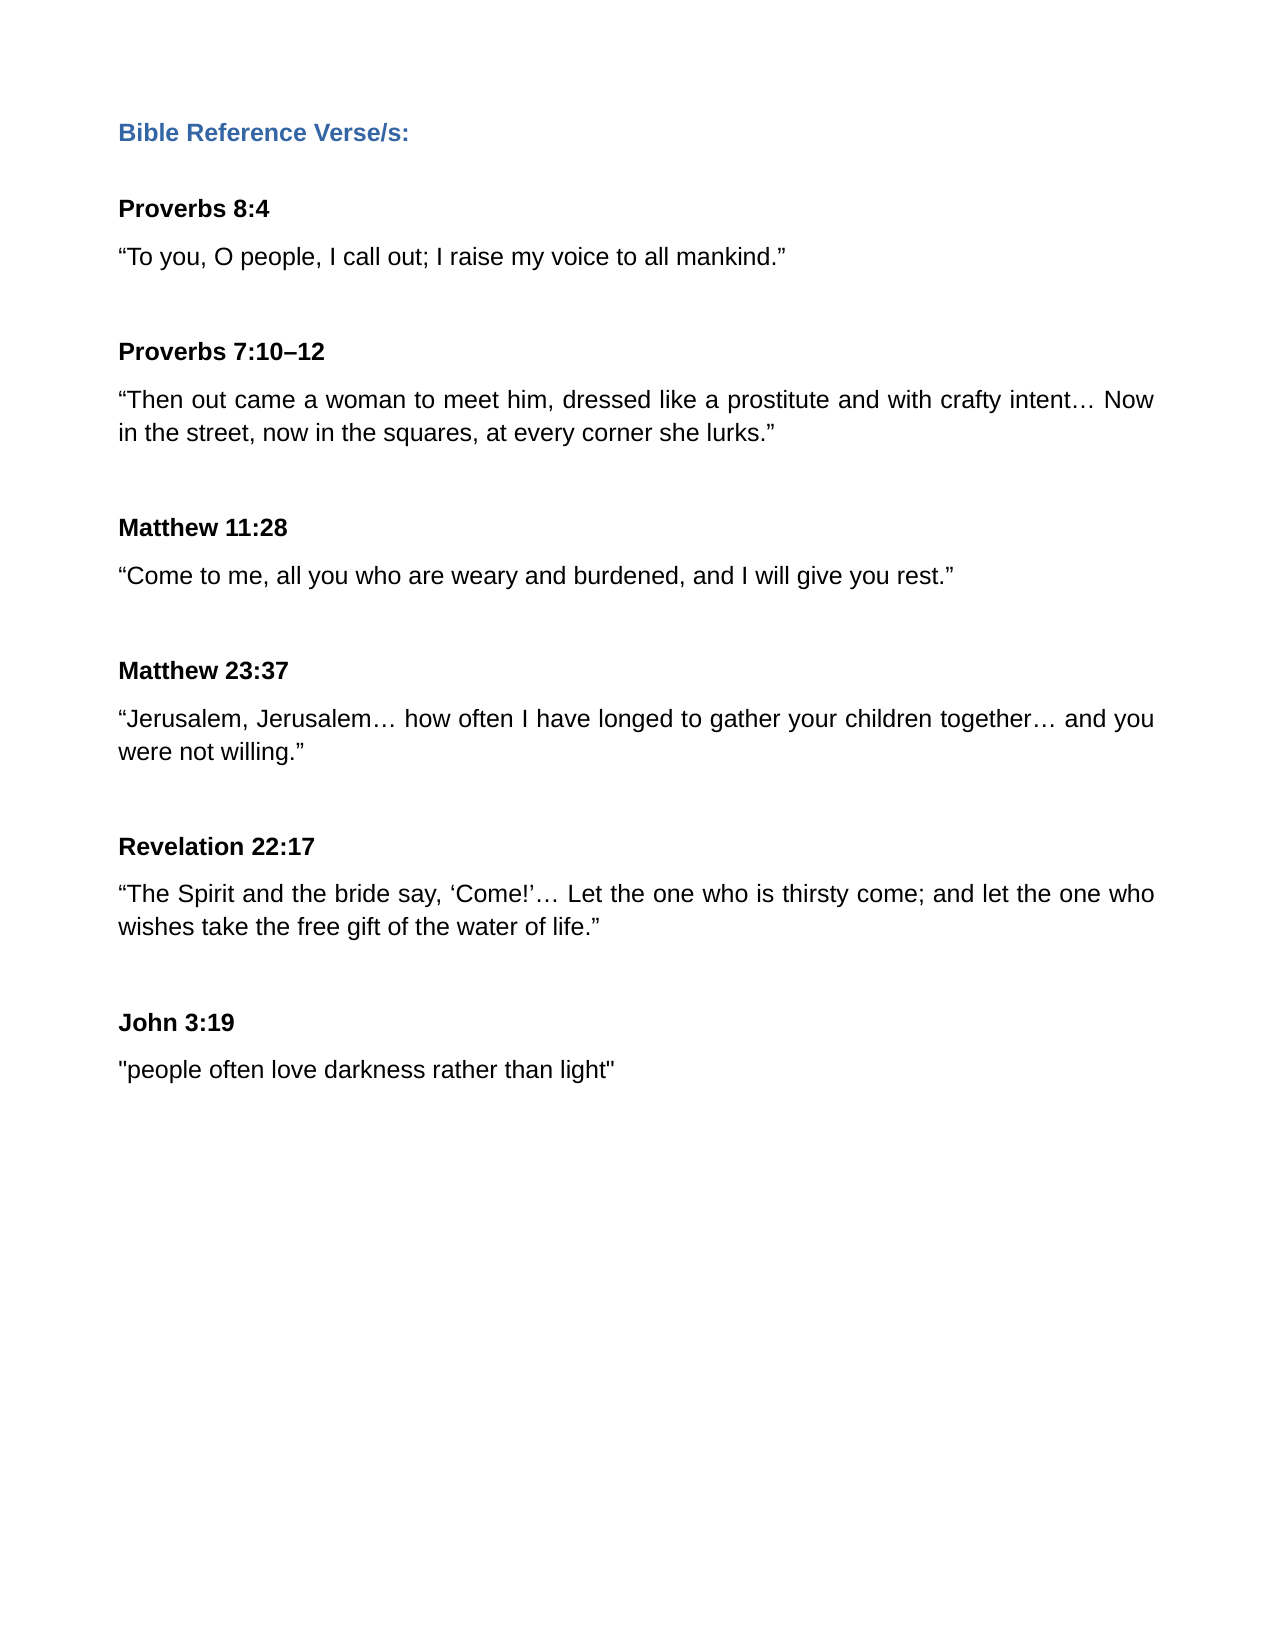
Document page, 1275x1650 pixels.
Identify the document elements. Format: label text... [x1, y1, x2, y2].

text Revelation 22:17 [118, 832, 1157, 861]
text John 3:19 [118, 1008, 1157, 1036]
text Proverbs 8:4 [118, 194, 1157, 223]
text Matthew 11:28 [118, 513, 1157, 542]
text Bible Reference Verse/s: [118, 118, 1157, 147]
text “Then out came a woman to meet him, dressed like a prostitute and with crafty intent… Now in the street, now in the squares, at every corner she lurks.” [118, 385, 1157, 447]
text “Come to me, all you who are weary and burdened, and I will give you rest.” [118, 561, 1157, 589]
text "people often love darkness rather than light" [118, 1055, 1157, 1084]
text “The Spirit and the bride say, ‘Come!’… Let the one who is thirsty come; and let the one who wishes take the free gift of the water of life.” [118, 879, 1157, 941]
text Proverbs 7:10–12 [118, 337, 1157, 366]
text “To you, O people, I call out; I raise my voice to all mankind.” [118, 242, 1157, 271]
text “Jerusalem, Jerusalem… how often I have longed to gather your children together… and you were not willing.” [118, 703, 1157, 765]
text Matthew 23:37 [118, 656, 1157, 685]
